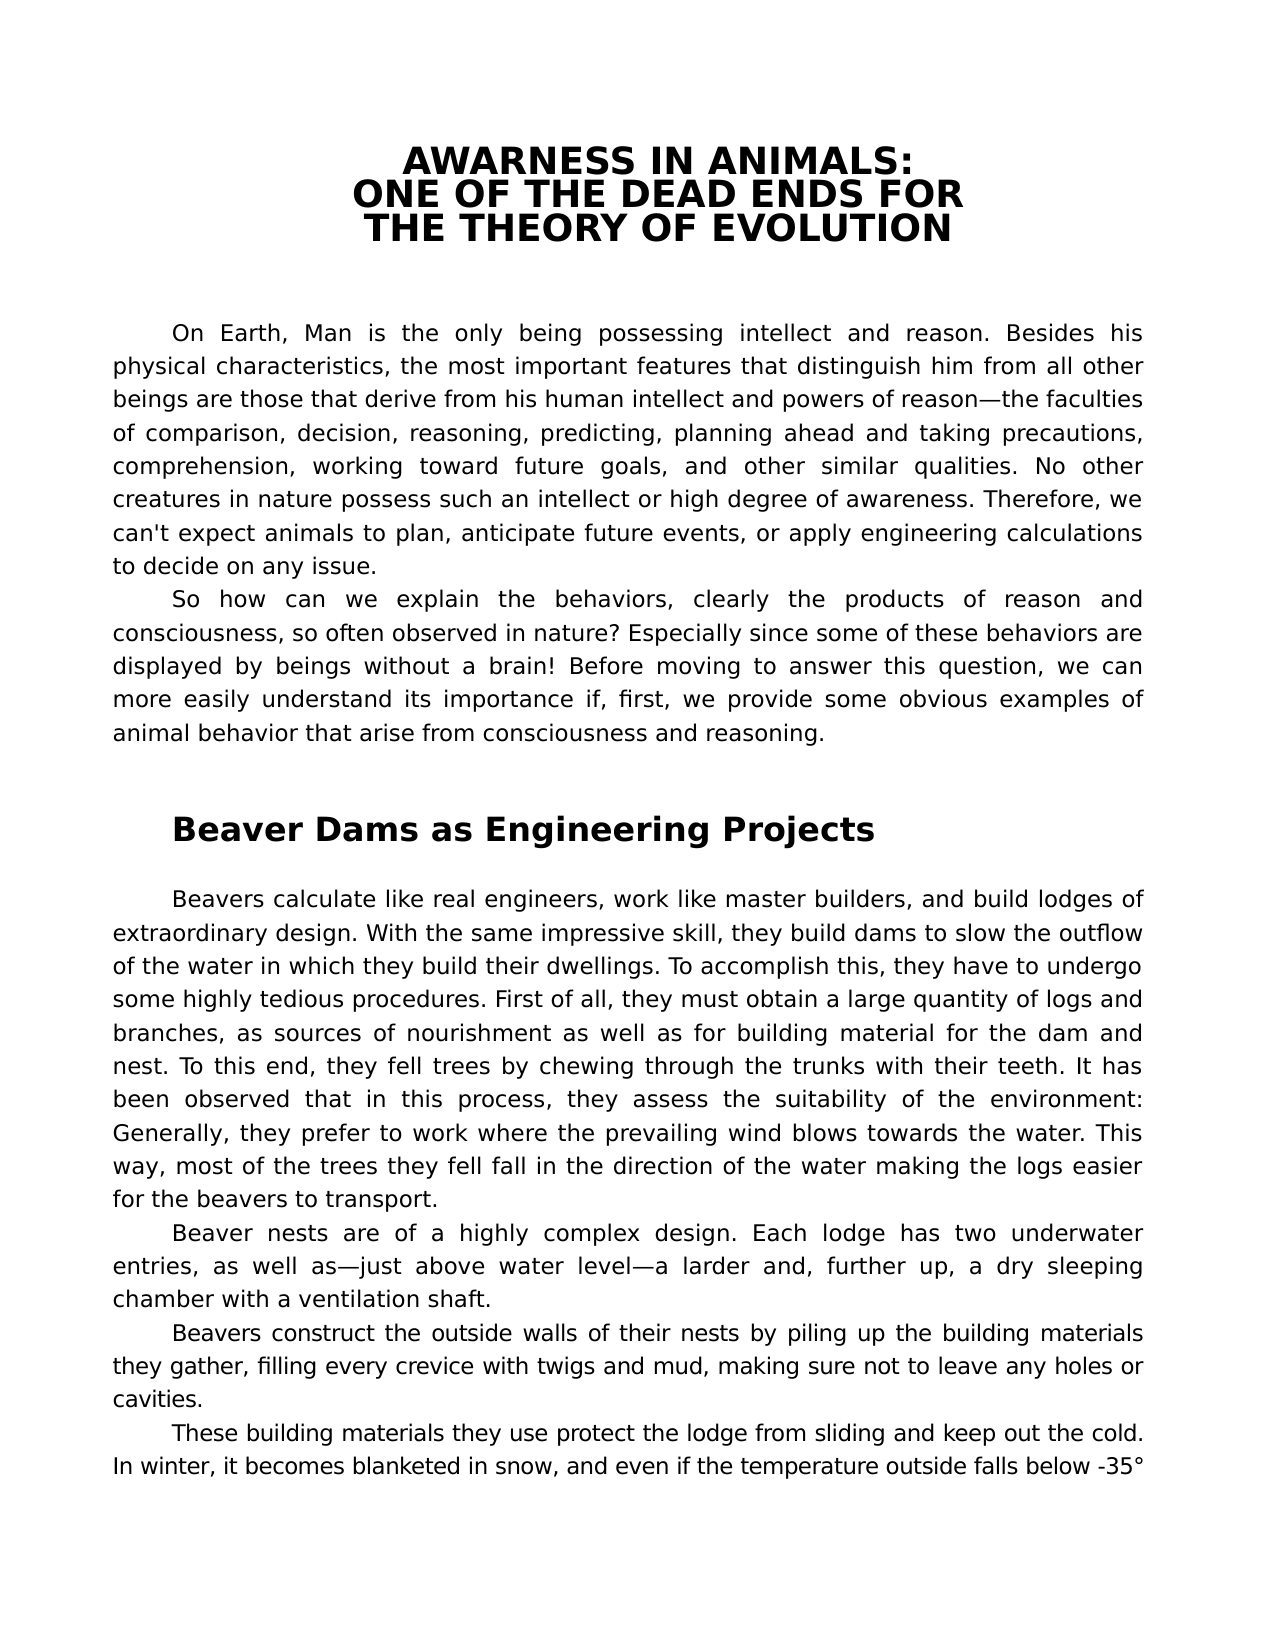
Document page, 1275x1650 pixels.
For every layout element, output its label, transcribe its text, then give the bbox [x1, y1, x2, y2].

text Beaver nests are of a highly complex design. Each lodge has two underwater entries, as well as—just above water level—a larder and, further up, a dry sleeping chamber with a ventilation shaft. [112, 1214, 1145, 1314]
text Beavers construct the outside walls of their nests by piling up the building materials they gather, filling every crevice with twigs and mud, making sure not to leave any holes or cavities. [112, 1314, 1145, 1414]
text AWARNESS IN ANIMALS: [112, 148, 1145, 181]
text Beavers calculate like real engineers, work like master builders, and build lodges of extraordinary design. With the same impressive skill, they build dams to slow the outflow of the water in which they build their dwellings. To accomplish this, they have to undergo some highly tedious procedures. First of all, they must obtain a large quantity of logs and branches, as sources of nourishment as well as for building material for the dam and nest. To this end, they fell trees by chewing through the trunks with their teeth. It has been observed that in this process, they assess the suitability of the environment: Generally, they prefer to work where the prevailing wind blows towards the water. This way, most of the trees they fell fall in the direction of the water making the logs easier for the beavers to transport. [112, 881, 1145, 1214]
text THE THEORY OF EVOLUTION [112, 214, 1145, 248]
text So how can we explain the behaviors, clearly the products of reason and consciousness, so often observed in nature? Especially since some of these behaviors are displayed by beings without a brain! Before moving to answer this question, we can more easily understand its importance if, first, we provide some obvious examples of animal behavior that arise from consciousness and reasoning. [112, 581, 1145, 748]
text ONE OF THE DEAD ENDS FOR [112, 181, 1145, 214]
text These building materials they use protect the lodge from sliding and keep out the cold. In winter, it becomes blanketed in snow, and even if the temperature outside falls below -35° [112, 1414, 1145, 1481]
text On Earth, Man is the only being possessing intellect and reason. Besides his physical characteristics, the most important features that distinguish him from all other beings are those that derive from his human intellect and powers of reason—the faculties of comparison, decision, reasoning, predicting, planning ahead and taking precautions, comprehension, working toward future goals, and other similar qualities. No other creatures in nature possess such an intellect or high degree of awareness. Therefore, we can't expect animals to plan, anticipate future events, or apply engineering calculations to decide on any issue. [112, 314, 1145, 581]
text Beaver Dams as Engineering Projects [112, 814, 1145, 848]
